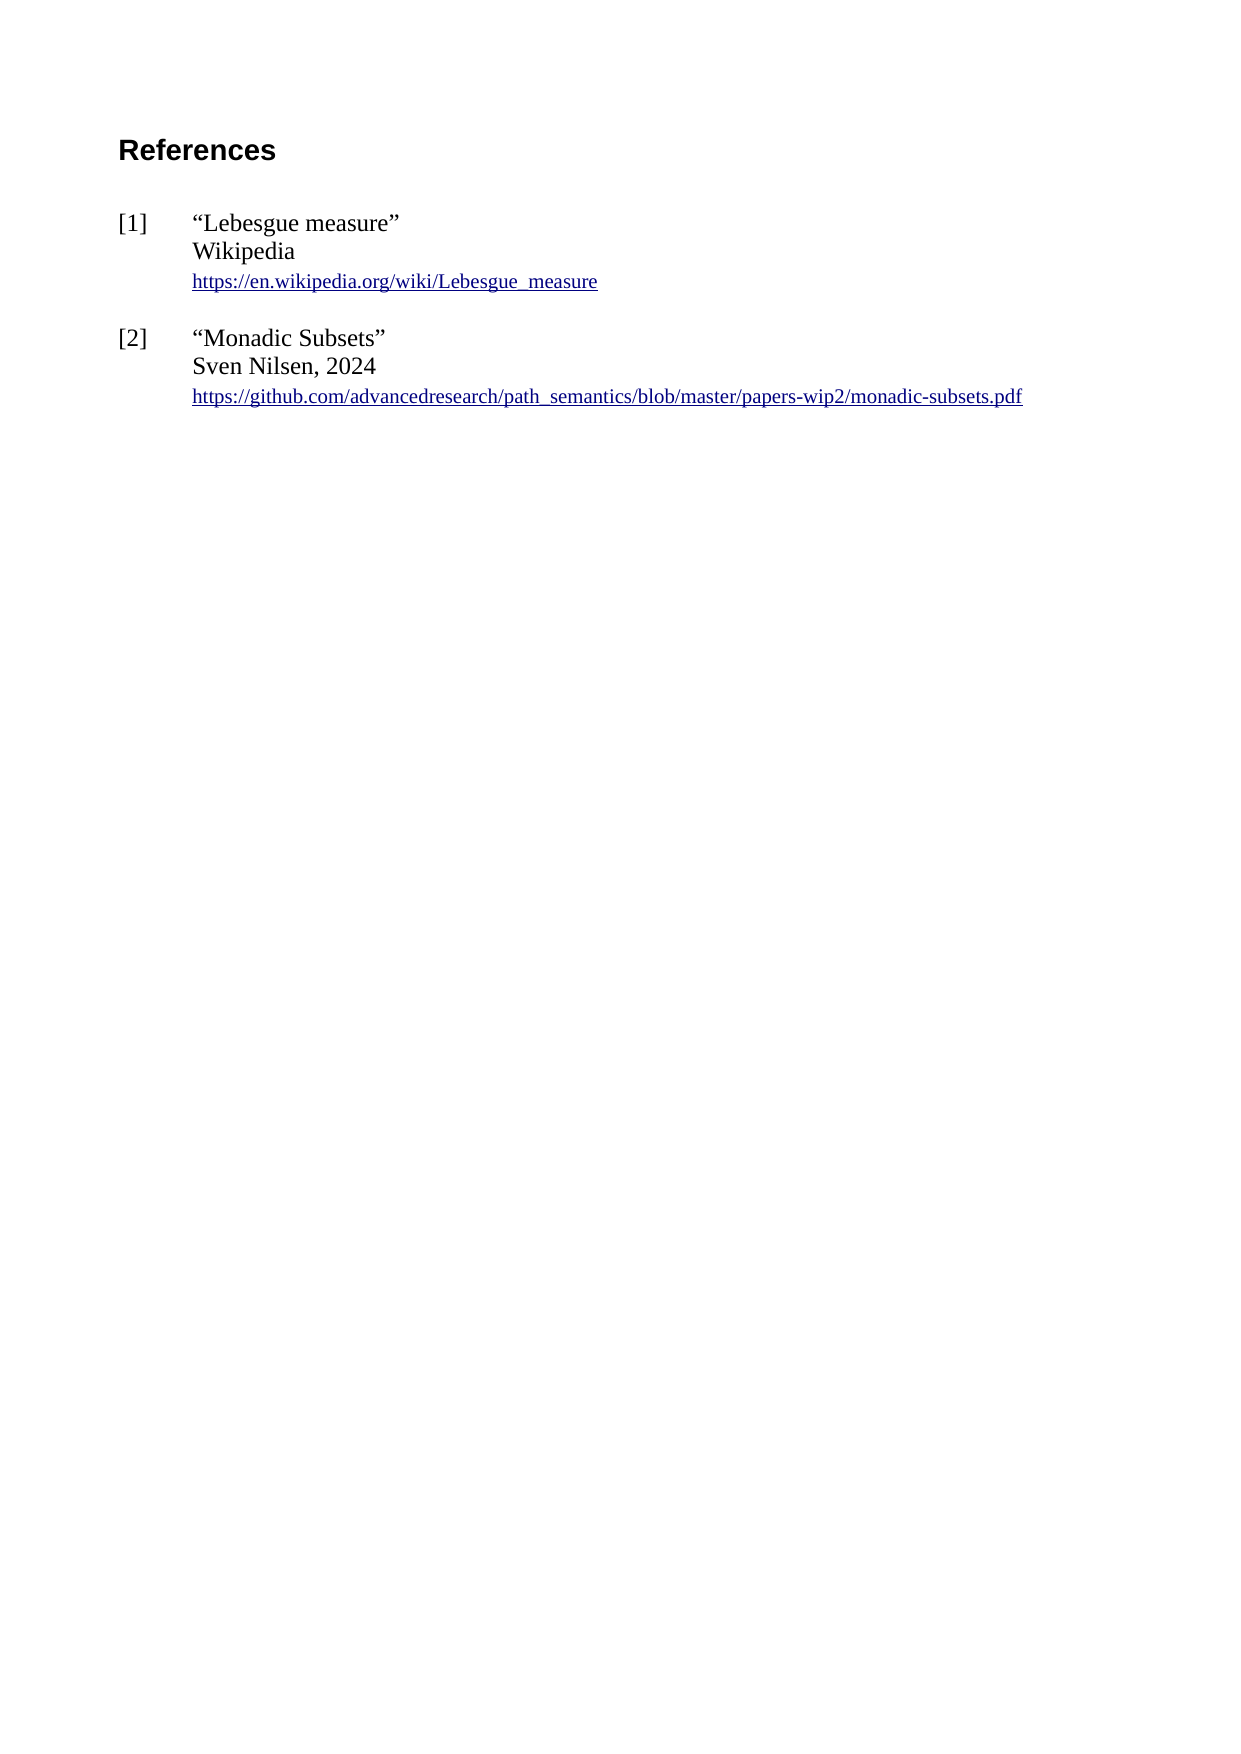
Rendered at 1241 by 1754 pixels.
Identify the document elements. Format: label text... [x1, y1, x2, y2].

text [1] “Lebesgue measure” [118, 208, 1122, 236]
text Sven Nilsen, 2024 [118, 351, 1122, 380]
text [2] “Monadic Subsets” [118, 323, 1122, 351]
text https://en.wikipedia.org/wiki/Lebesgue_measure [118, 265, 1122, 294]
subtitle References [118, 133, 1122, 166]
text Wikipedia [118, 236, 1122, 265]
text https://github.com/advancedresearch/path_semantics/blob/master/papers-wip2/monadic-subsets.pdf [118, 380, 1122, 409]
